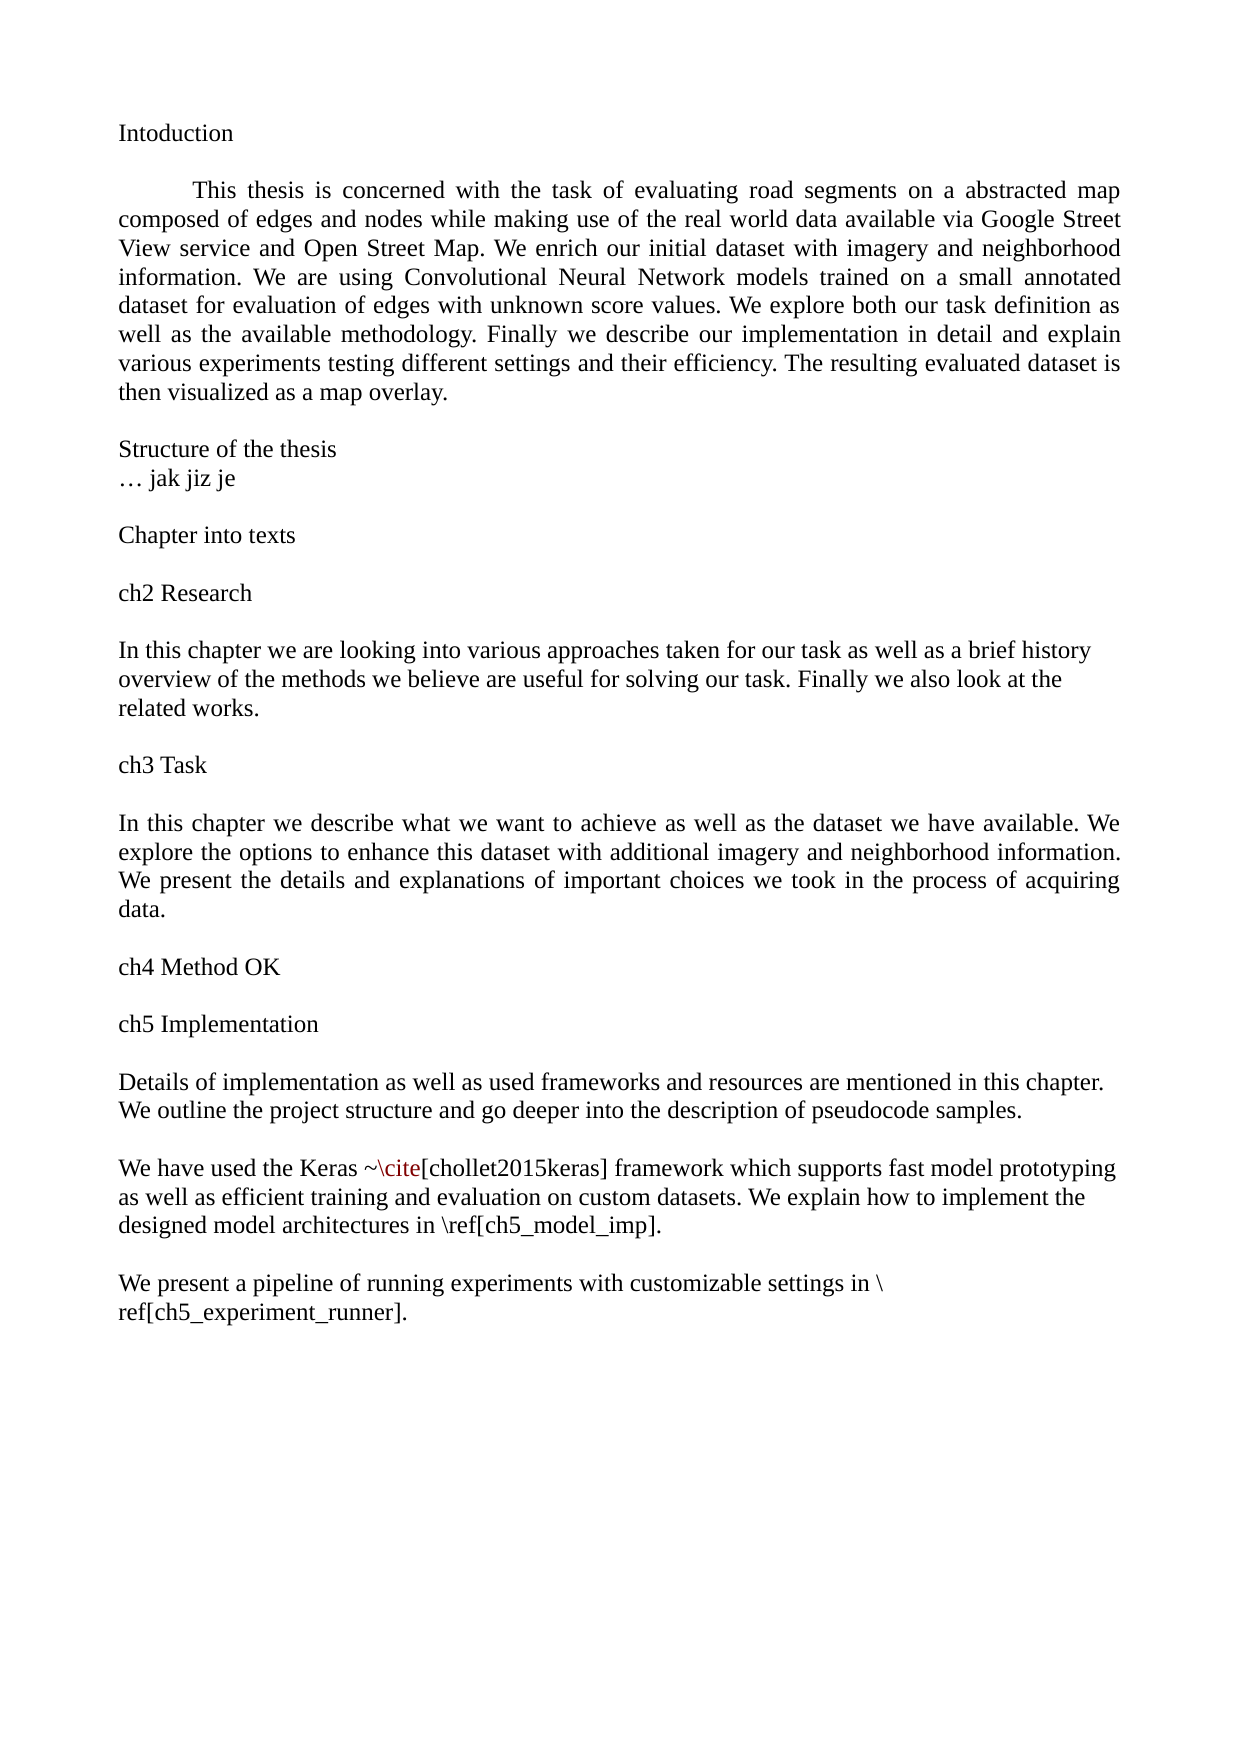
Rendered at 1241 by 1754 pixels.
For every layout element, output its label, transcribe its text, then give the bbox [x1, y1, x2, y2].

text Intoduction [118, 118, 1122, 147]
text In this chapter we are looking into various approaches taken for our task as well as a brief history overview of the methods we believe are useful for solving our task. Finally we also look at the related works. [118, 636, 1122, 722]
text In this chapter we describe what we want to achieve as well as the dataset we have available. We explore the options to enhance this dataset with additional imagery and neighborhood information. We present the details and explanations of important choices we took in the process of acquiring data. [118, 808, 1122, 923]
text ch3 Task [118, 751, 1122, 779]
text ch4 Method OK [118, 952, 1122, 981]
text ch5 Implementation [118, 1009, 1122, 1038]
text Chapter into texts [118, 521, 1122, 549]
text This thesis is concerned with the task of evaluating road segments on a abstracted map composed of edges and nodes while making use of the real world data available via Google Street View service and Open Street Map. We enrich our initial dataset with imagery and neighborhood information. We are using Convolutional Neural Network models trained on a small annotated dataset for evaluation of edges with unknown score values. We explore both our task definition as well as the available methodology. Finally we describe our implementation in detail and explain various experiments testing different settings and their efficiency. The resulting evaluated dataset is then visualized as a map overlay. [118, 176, 1122, 406]
text ch2 Research [118, 578, 1122, 607]
text Structure of the thesis [118, 434, 1122, 463]
text Details of implementation as well as used frameworks and resources are mentioned in this chapter. We outline the project structure and go deeper into the description of pseudocode samples. [118, 1067, 1122, 1124]
text We present a pipeline of running experiments with customizable settings in \ref[ch5_experiment_runner]. [118, 1268, 1122, 1326]
text … jak jiz je [118, 463, 1122, 492]
text We have used the Keras ~\cite[chollet2015keras] framework which supports fast model prototyping as well as efficient training and evaluation on custom datasets. We explain how to implement the designed model architectures in \ref[ch5_model_imp]. [118, 1153, 1122, 1239]
